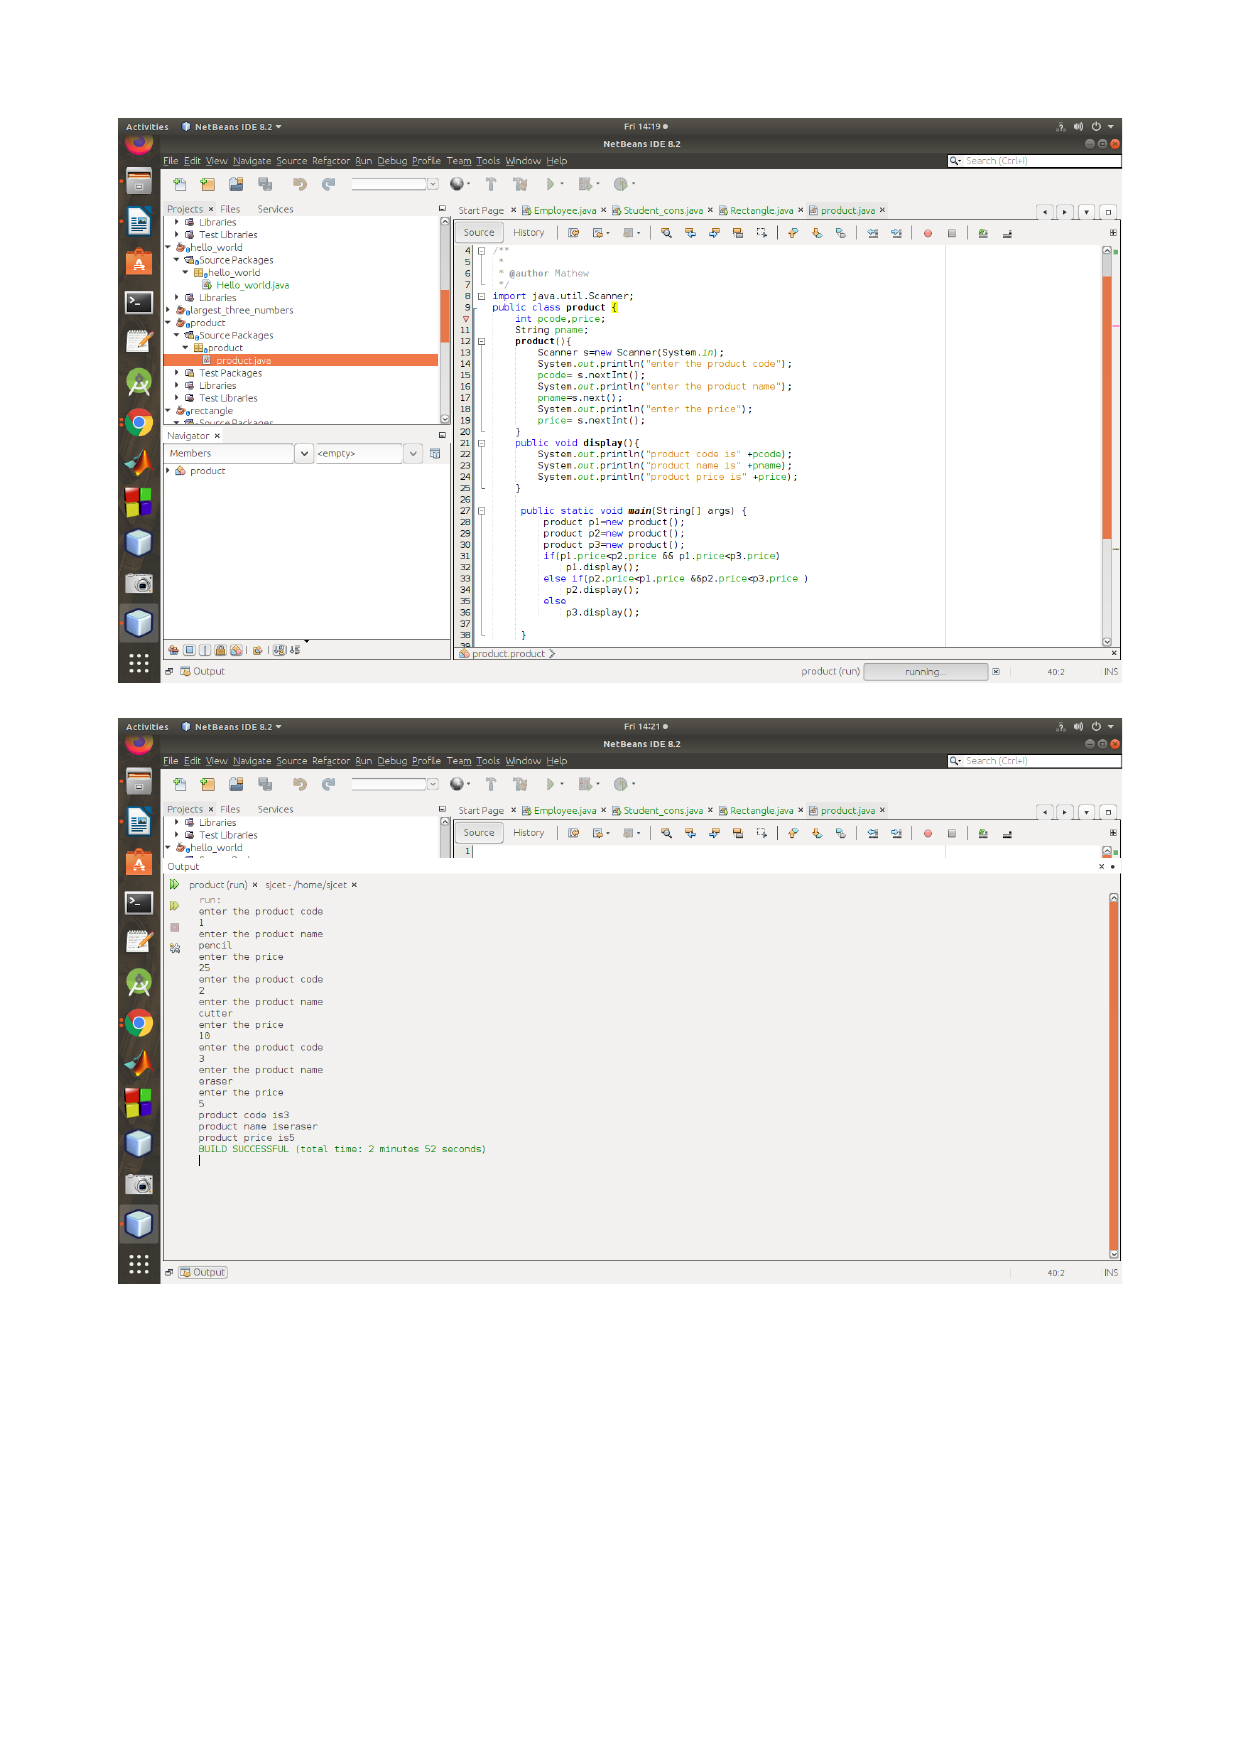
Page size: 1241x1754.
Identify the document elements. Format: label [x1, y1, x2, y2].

picture [118, 118, 1123, 683]
picture [118, 718, 1123, 1284]
